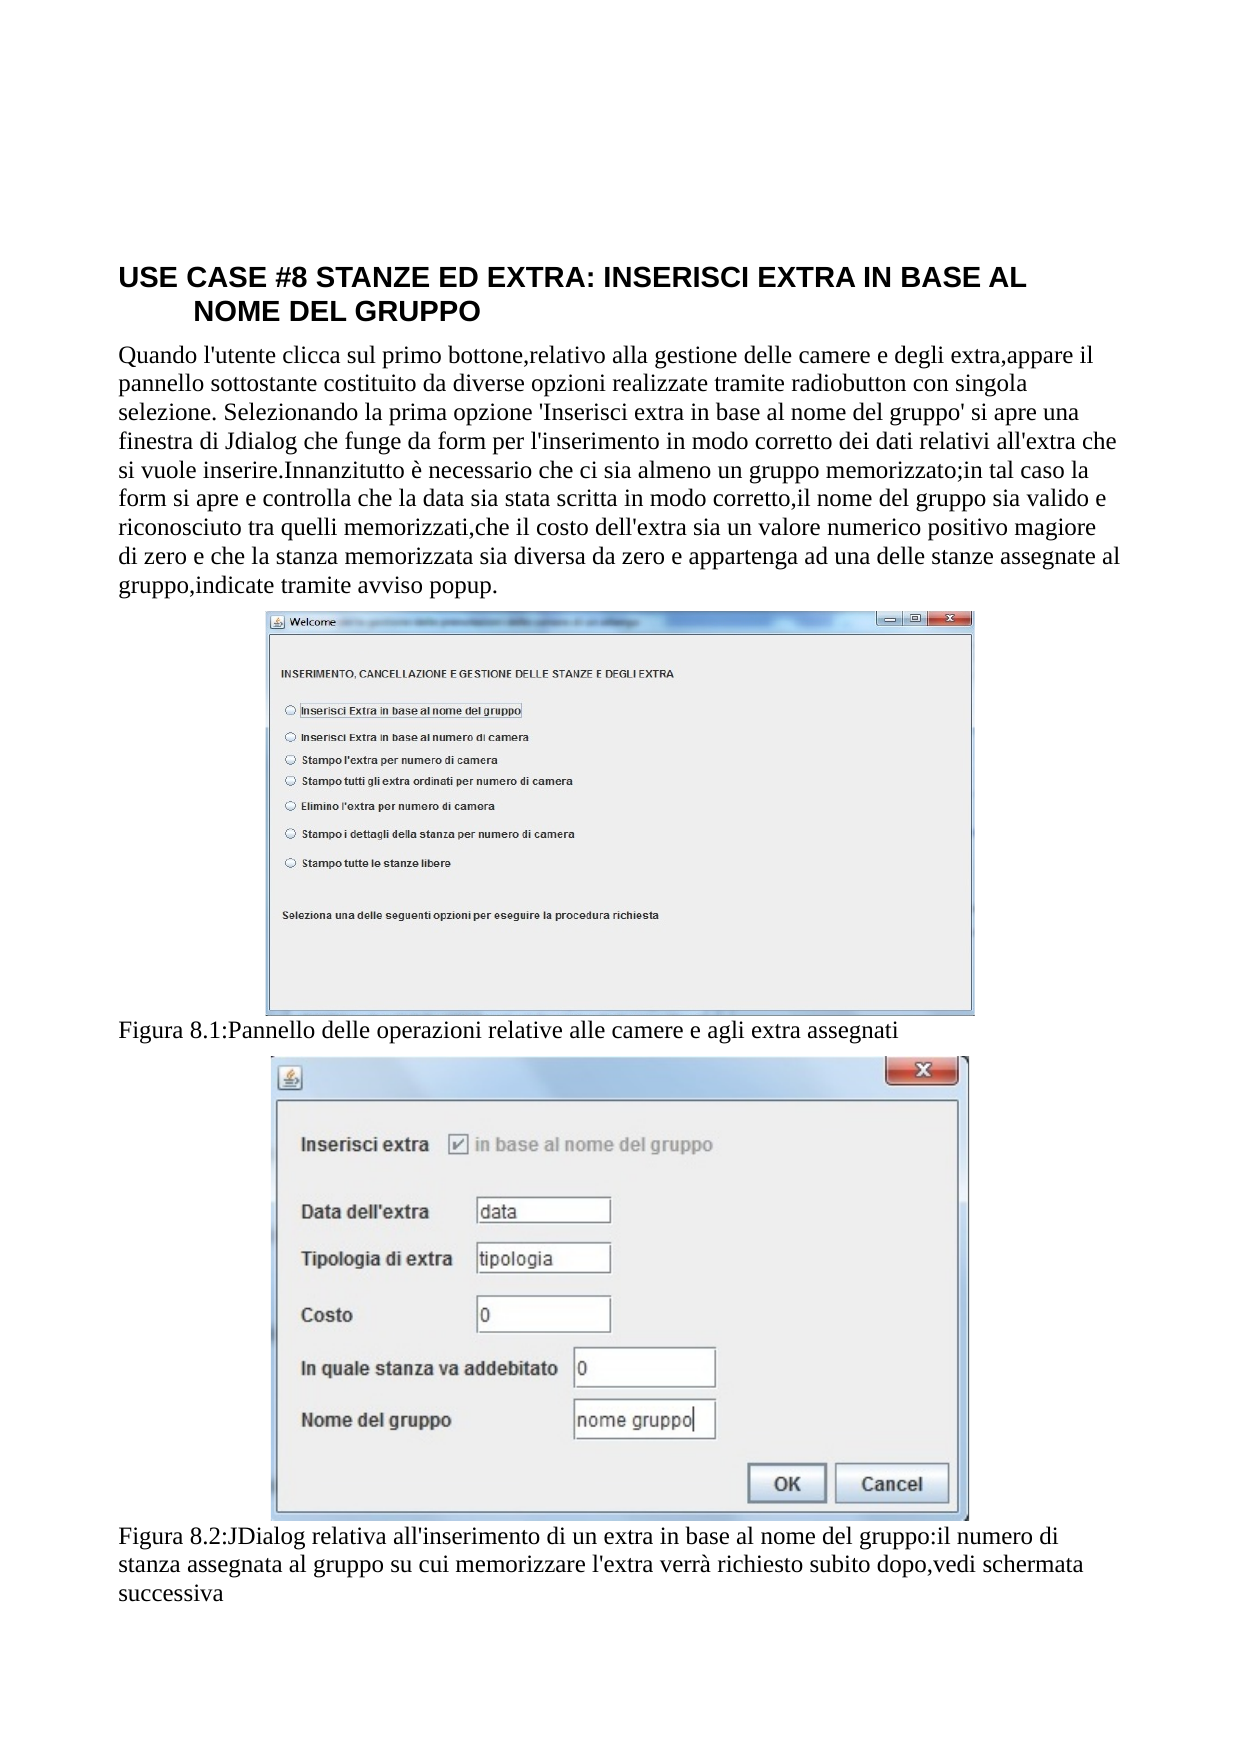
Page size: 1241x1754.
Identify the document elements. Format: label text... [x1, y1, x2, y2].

subtitle USE CASE #8 STANZE ED EXTRA: INSERISCI EXTRA IN BASE AL NOME DEL GRUPPO [118, 260, 1122, 327]
text Figura 8.1:Pannello delle operazioni relative alle camere e agli extra assegnati [118, 611, 1122, 1044]
text Figura 8.2:JDialog relativa all'inserimento di un extra in base al nome del gruppo:il numero di stanza assegnata al gruppo su cui memorizzare l'extra verrà richiesto subito dopo,vedi schermata successiva [118, 1057, 1122, 1607]
text Quando l'utente clicca sul primo bottone,relativo alla gestione delle camere e degli extra,appare il pannello sottostante costituito da diverse opzioni realizzate tramite radiobutton con singola selezione. Selezionando la prima opzione 'Inserisci extra in base al nome del gruppo' si apre una finestra di Jdialog che funge da form per l'inserimento in modo corretto dei dati relativi all'extra che si vuole inserire.Innanzitutto è necessario che ci sia almeno un gruppo memorizzato;in tal caso la form si apre e controlla che la data sia stata scritta in modo corretto,il nome del gruppo sia valido e riconosciuto tra quelli memorizzati,che il costo dell'extra sia un valore numerico positivo magiore di zero e che la stanza memorizzata sia diversa da zero e appartenga ad una delle stanze assegnate al gruppo,indicate tramite avviso popup. [118, 340, 1122, 598]
picture [265, 611, 975, 1016]
picture [270, 1056, 970, 1521]
